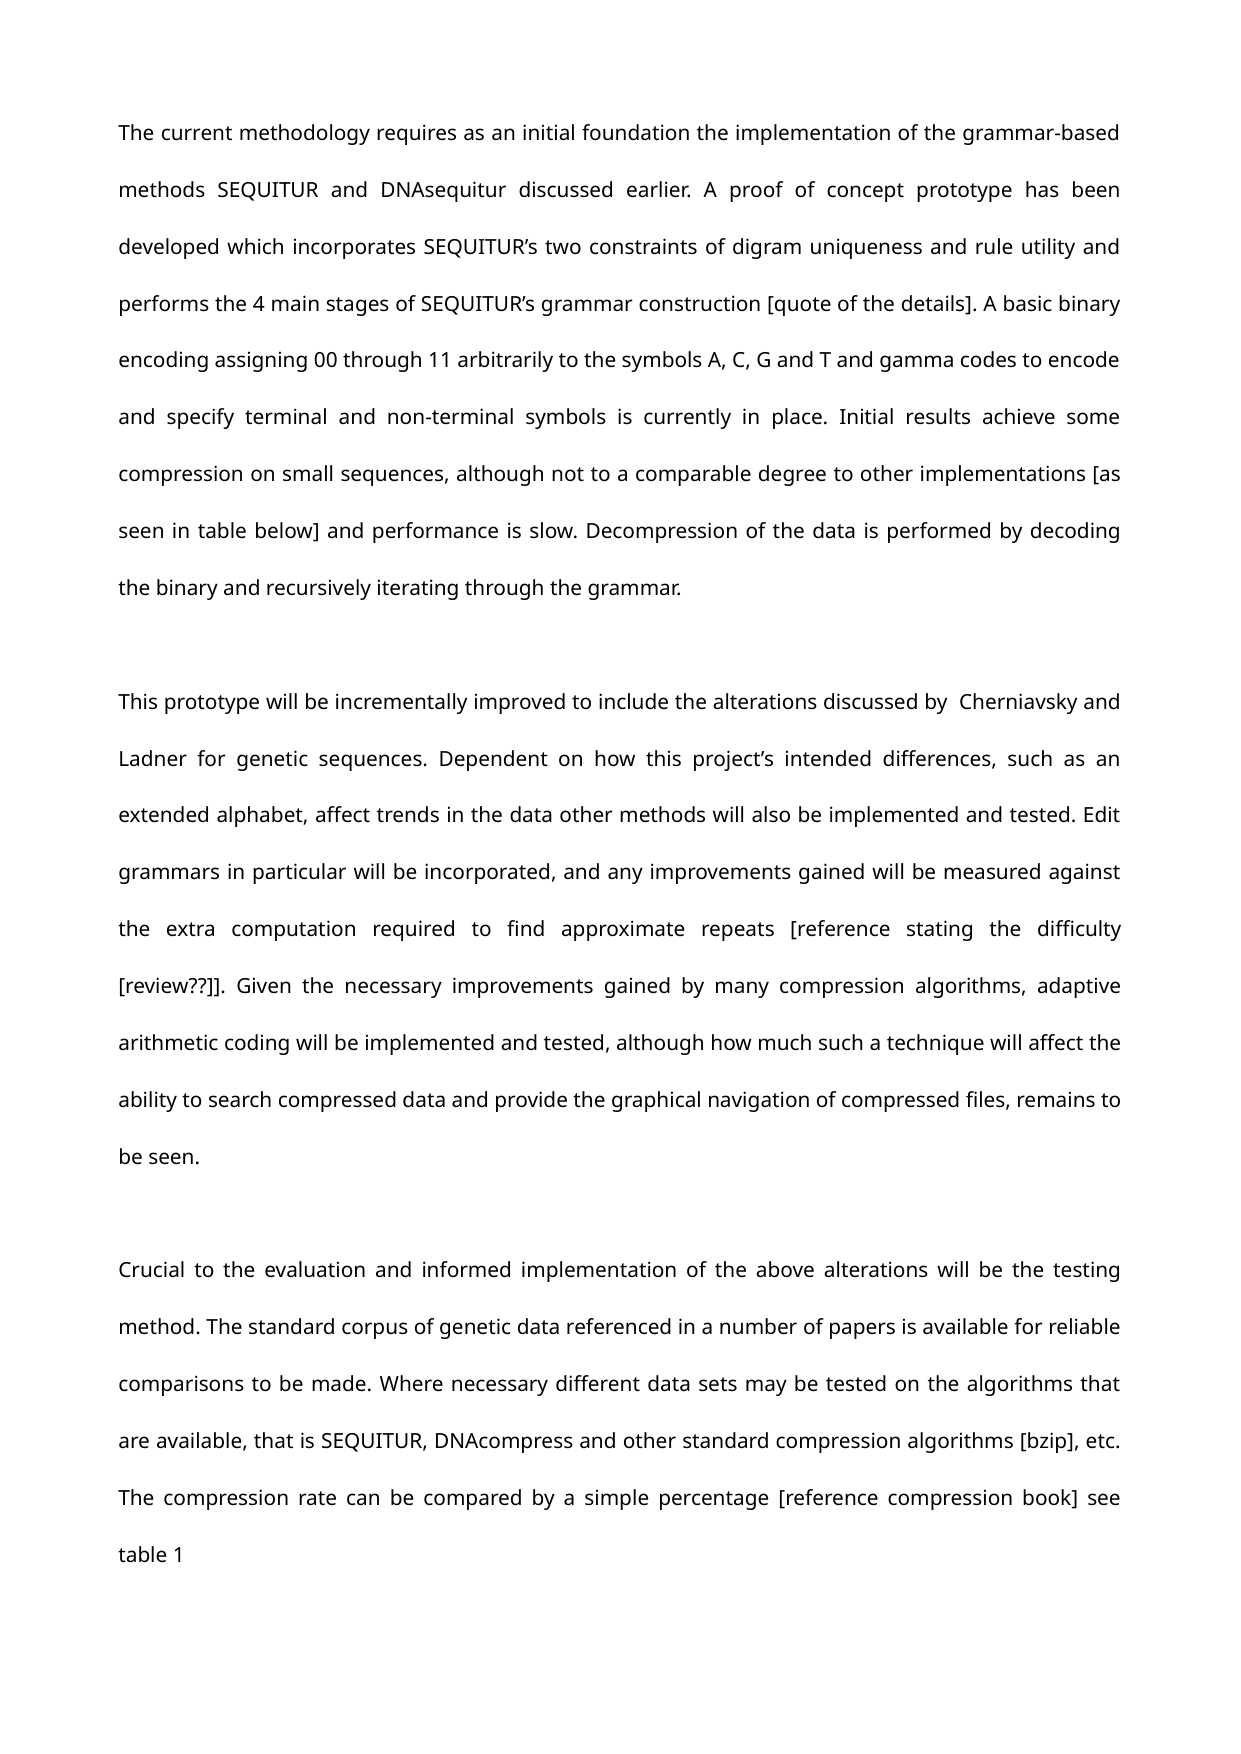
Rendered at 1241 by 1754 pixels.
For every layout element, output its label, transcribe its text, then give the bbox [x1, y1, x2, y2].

text The current methodology requires as an initial foundation the implementation of the grammar-based methods SEQUITUR and DNAsequitur discussed earlier. A proof of concept prototype has been developed which incorporates SEQUITUR’s two constraints of digram uniqueness and rule utility and performs the 4 main stages of SEQUITUR’s grammar construction [quote of the details]. A basic binary encoding assigning 00 through 11 arbitrarily to the symbols A, C, G and T and gamma codes to encode and specify terminal and non-terminal symbols is currently in place. Initial results achieve some compression on small sequences, although not to a comparable degree to other implementations [as seen in table below] and performance is slow. Decompression of the data is performed by decoding the binary and recursively iterating through the grammar. [118, 118, 1122, 602]
text This prototype will be incrementally improved to include the alterations discussed by Cherniavsky and Ladner for genetic sequences. Dependent on how this project’s intended differences, such as an extended alphabet, affect trends in the data other methods will also be implemented and tested. Edit grammars in particular will be incorporated, and any improvements gained will be measured against the extra computation required to find approximate repeats [reference stating the difficulty [review??]]. Given the necessary improvements gained by many compression algorithms, adaptive arithmetic coding will be implemented and tested, although how much such a technique will affect the ability to search compressed data and provide the graphical navigation of compressed files, remains to be seen. [118, 687, 1122, 1170]
text Crucial to the evaluation and informed implementation of the above alterations will be the testing method. The standard corpus of genetic data referenced in a number of papers is available for reliable comparisons to be made. Where necessary different data sets may be tested on the algorithms that are available, that is SEQUITUR, DNAcompress and other standard compression algorithms [bzip], etc. The compression rate can be compared by a simple percentage [reference compression book] see table 1 [118, 1256, 1122, 1568]
